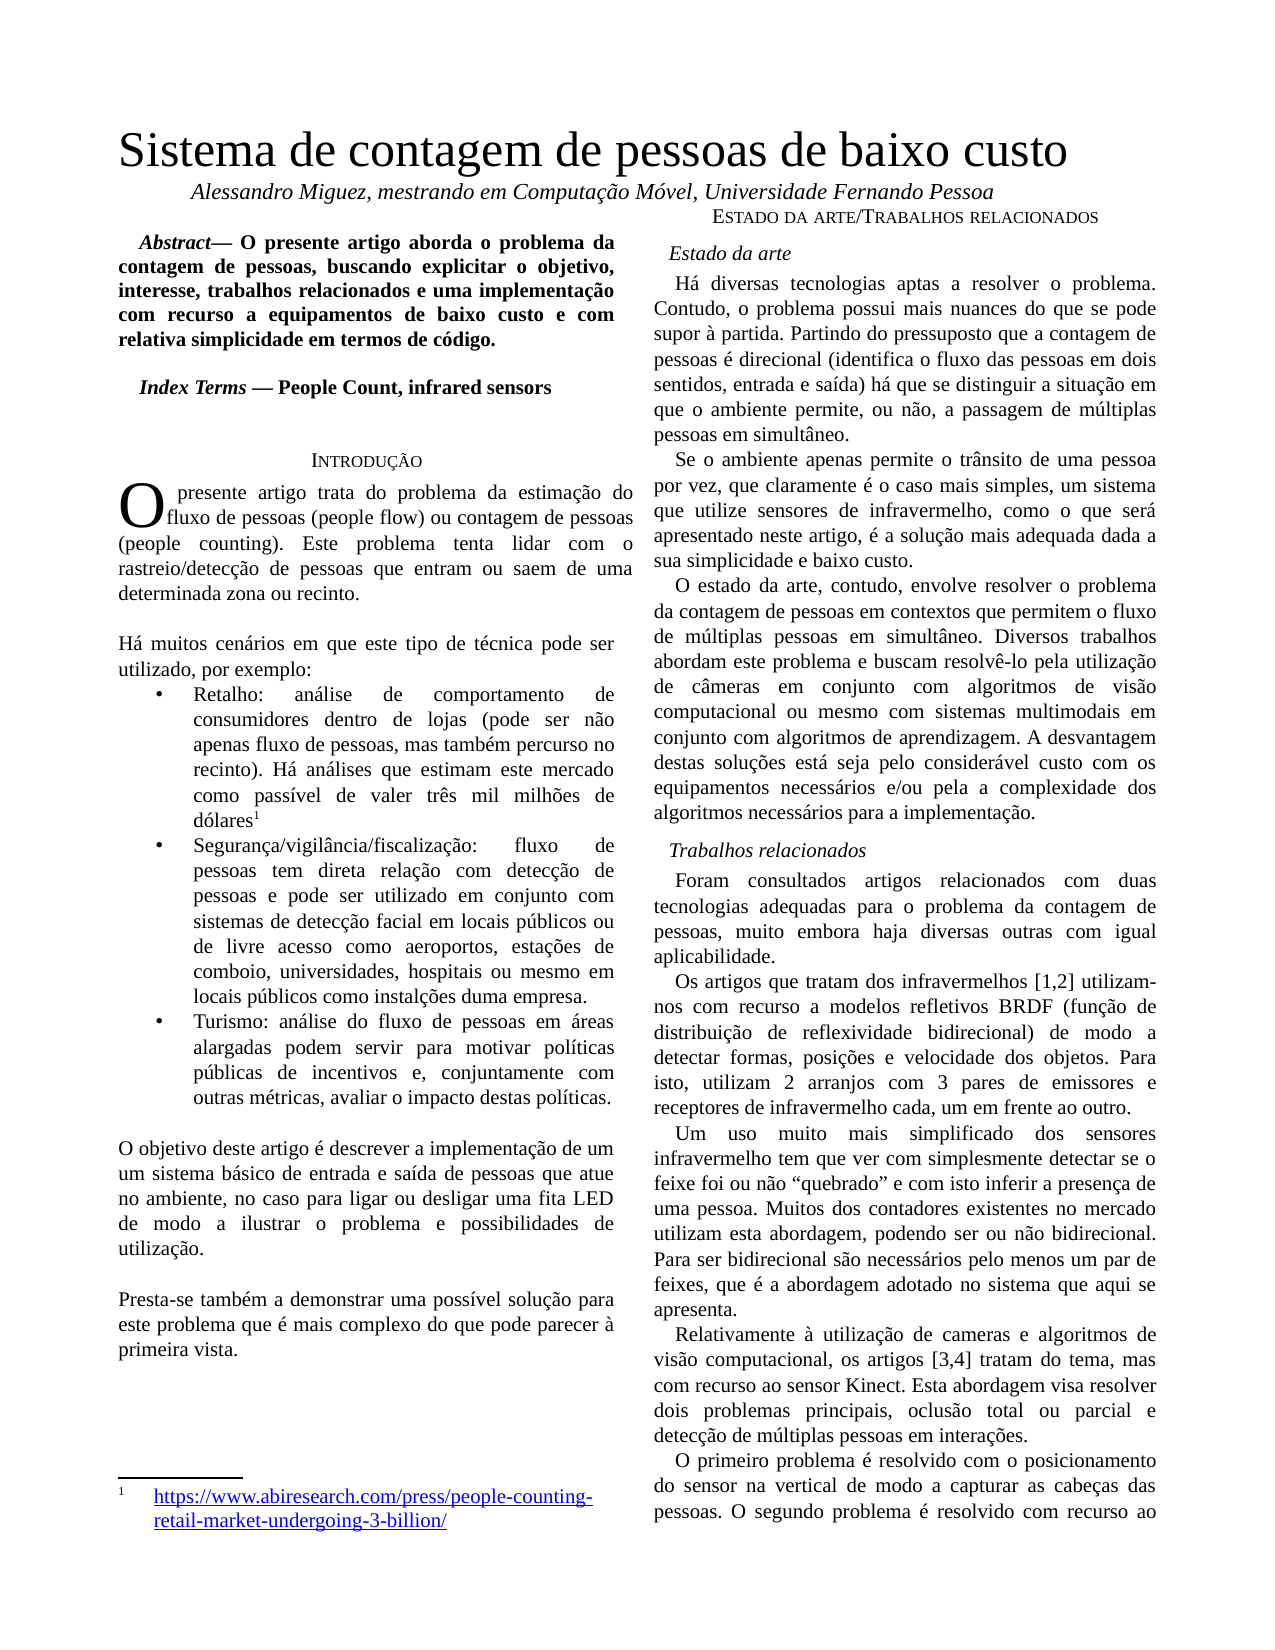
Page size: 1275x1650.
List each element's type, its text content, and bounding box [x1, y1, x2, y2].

text Relativamente à utilização de cameras e algoritmos de visão computacional, os artigos [3,4] tratam do tema, mas com recurso ao sensor Kinect. Esta abordagem visa resolver dois problemas principais, oclusão total ou parcial e detecção de múltiplas pessoas em interações. [654, 1322, 1157, 1447]
text Se o ambiente apenas permite o trânsito de uma pessoa por vez, que claramente é o caso mais simples, um sistema que utilize sensores de infravermelho, como o que será apresentado neste artigo, é a solução mais adequada dada a sua simplicidade e baixo custo. [654, 447, 1157, 572]
subtitle Trabalhos relacionados [669, 838, 1157, 862]
list Retalho: análise de comportamento de consumidores dentro de lojas (pode ser não apenas fluxo de pessoas, mas também percurso no recinto). Há análises que estimam este mercado como passível de valer três mil milhões de dólares [156, 682, 615, 832]
list O objetivo deste artigo é descrever a implementação de um um sistema básico de entrada e saída de pessoas que atue no ambiente, no caso para ligar ou desligar uma fita LED de modo a ilustrar o problema e possibilidades de utilização. [118, 1136, 615, 1260]
subtitle Introdução [118, 448, 615, 472]
text Há diversas tecnologias aptas a resolver o problema. Contudo, o problema possui mais nuances do que se pode supor à partida. Partindo do pressuposto que a contagem de pessoas é direcional (identifica o fluxo das pessoas em dois sentidos, entrada e saída) há que se distinguir a situação em que o ambiente permite, ou não, a passagem de múltiplas pessoas em simultâneo. [654, 271, 1157, 446]
title Sistema de contagem de pessoas de baixo custo [118, 120, 1069, 178]
text Os artigos que tratam dos infravermelhos [1,2] utilizam-nos com recurso a modelos refletivos BRDF (função de distribuição de reflexividade bidirecional) de modo a detectar formas, posições e velocidade dos objetos. Para isto, utilizam 2 arranjos com 3 pares de emissores e receptores de infravermelho cada, um em frente ao outro. [654, 969, 1157, 1119]
subtitle Estado da arte [669, 241, 1157, 265]
text O primeiro problema é resolvido com o posicionamento do sensor na vertical de modo a capturar as cabeças das pessoas. O segundo problema é resolvido com recurso ao [654, 1448, 1157, 1523]
text Index Terms — People Count, infrared sensors [118, 374, 615, 399]
text Alessandro Miguez, mestrando em Computação Móvel, Universidade Fernando Pessoa [118, 178, 1069, 204]
text O estado da arte, contudo, envolve resolver o problema da contagem de pessoas em contextos que permitem o fluxo de múltiplas pessoas em simultâneo. Diversos trabalhos abordam este problema e buscam resolvê-lo pela utilização de câmeras em conjunto com algoritmos de visão computacional ou mesmo com sistemas multimodais em conjunto com algoritmos de aprendizagem. A desvantagem destas soluções está seja pelo considerável custo com os equipamentos necessários e/ou pela a complexidade dos algoritmos necessários para a implementação. [654, 573, 1157, 824]
text Há muitos cenários em que este tipo de técnica pode ser utilizado, por exemplo: [118, 631, 615, 681]
list Turismo: análise do fluxo de pessoas em áreas alargadas podem servir para motivar políticas públicas de incentivos e, conjuntamente com outras métricas, avaliar o impacto destas políticas. [156, 1009, 615, 1109]
text Abstract— O presente artigo aborda o problema da contagem de pessoas, buscando explicitar o objetivo, interesse, trabalhos relacionados e uma implementação com recurso a equipamentos de baixo custo e com relativa simplicidade em termos de código. [118, 230, 615, 351]
text Foram consultados artigos relacionados com duas tecnologias adequadas para o problema da contagem de pessoas, muito embora haja diversas outras com igual aplicabilidade. [654, 868, 1157, 968]
list Segurança/vigilância/fiscalização: fluxo de pessoas tem direta relação com detecção de pessoas e pode ser utilizado em conjunto com sistemas de detecção facial em locais públicos ou de livre acesso como aeroportos, estações de comboio, universidades, hospitais ou mesmo em locais públicos como instalções duma empresa. [156, 833, 615, 1008]
text O presente artigo trata do problema da estimação do fluxo de pessoas (people flow) ou contagem de pessoas (people counting). Este problema tenta lidar com o rastreio/detecção de pessoas que entram ou saem de uma determinada zona ou recinto. [118, 480, 634, 605]
text Um uso muito mais simplificado dos sensores infravermelho tem que ver com simplesmente detectar se o feixe foi ou não “quebrado” e com isto inferir a presença de uma pessoa. Muitos dos contadores existentes no mercado utilizam esta abordagem, podendo ser ou não bidirecional. Para ser bidirecional são necessários pelo menos um par de feixes, que é a abordagem adotado no sistema que aqui se apresenta. [654, 1120, 1157, 1321]
list https://www.abiresearch.com/press/people-counting-retail-market-undergoing-3-billion/ [118, 1484, 615, 1532]
subtitle Estado da arte/Trabalhos relacionados [654, 120, 1157, 228]
list Presta-se também a demonstrar uma possível solução para este problema que é mais complexo do que pode parecer à primeira vista. [118, 1287, 615, 1361]
